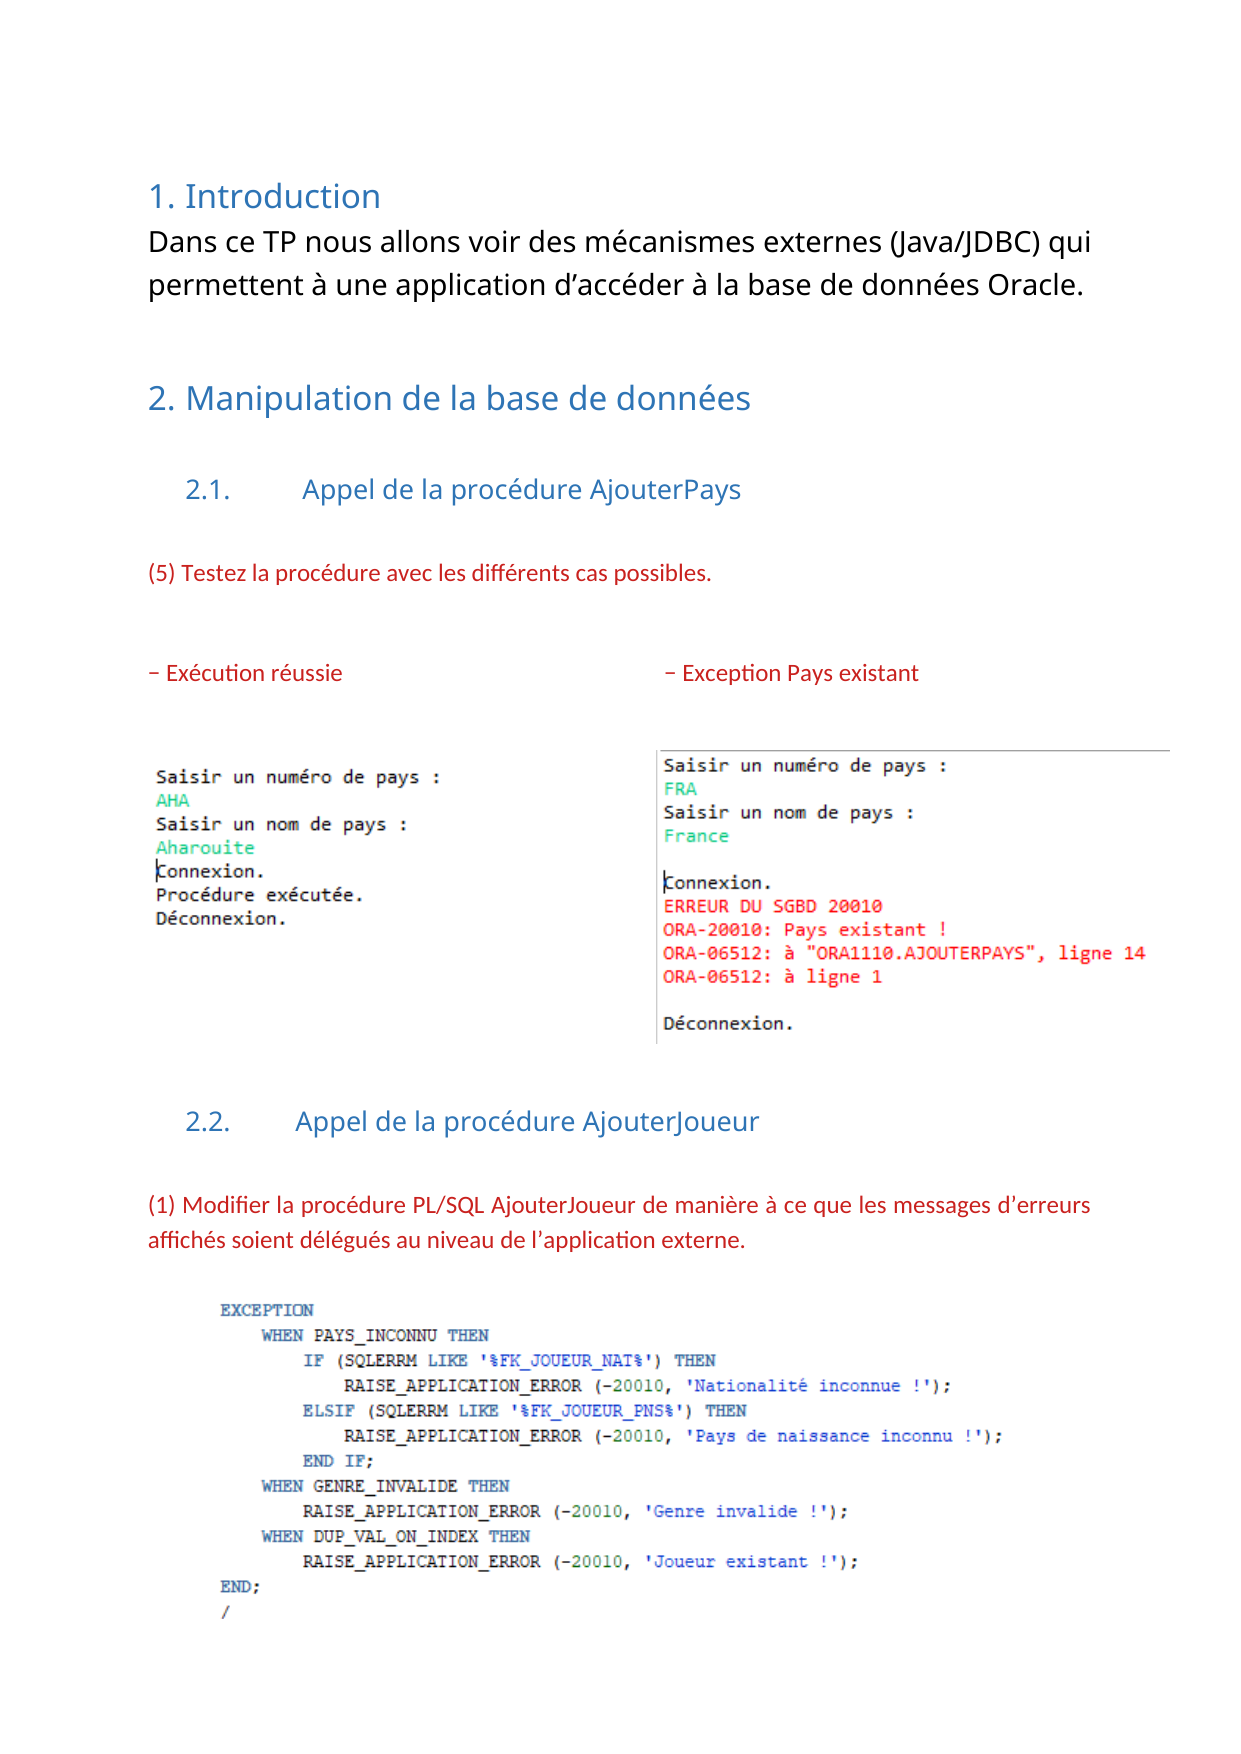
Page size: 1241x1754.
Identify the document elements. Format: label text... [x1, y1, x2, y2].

subtitle Appel de la procédure AjouterJoueur [185, 1103, 1093, 1140]
text (1) Modifier la procédure PL/SQL AjouterJoueur de manière à ce que les messages d’erreurs affichés soient délégués au niveau de l’application externe. [148, 1189, 1093, 1255]
picture [218, 1297, 1022, 1619]
subtitle Manipulation de la base de données [148, 375, 1093, 420]
text Dans ce TP nous allons voir des mécanismes externes (Java/JDBC) qui permettent à une application d’accéder à la base de données Oracle. [148, 222, 1093, 304]
text − Exécution réussie − Exception Pays existant [148, 657, 1093, 687]
picture [656, 750, 1170, 1044]
text (5) Testez la procédure avec les différents cas possibles. [148, 557, 1093, 588]
subtitle Introduction [148, 173, 1093, 218]
picture [151, 763, 453, 936]
subtitle Appel de la procédure AjouterPays [185, 471, 1093, 508]
